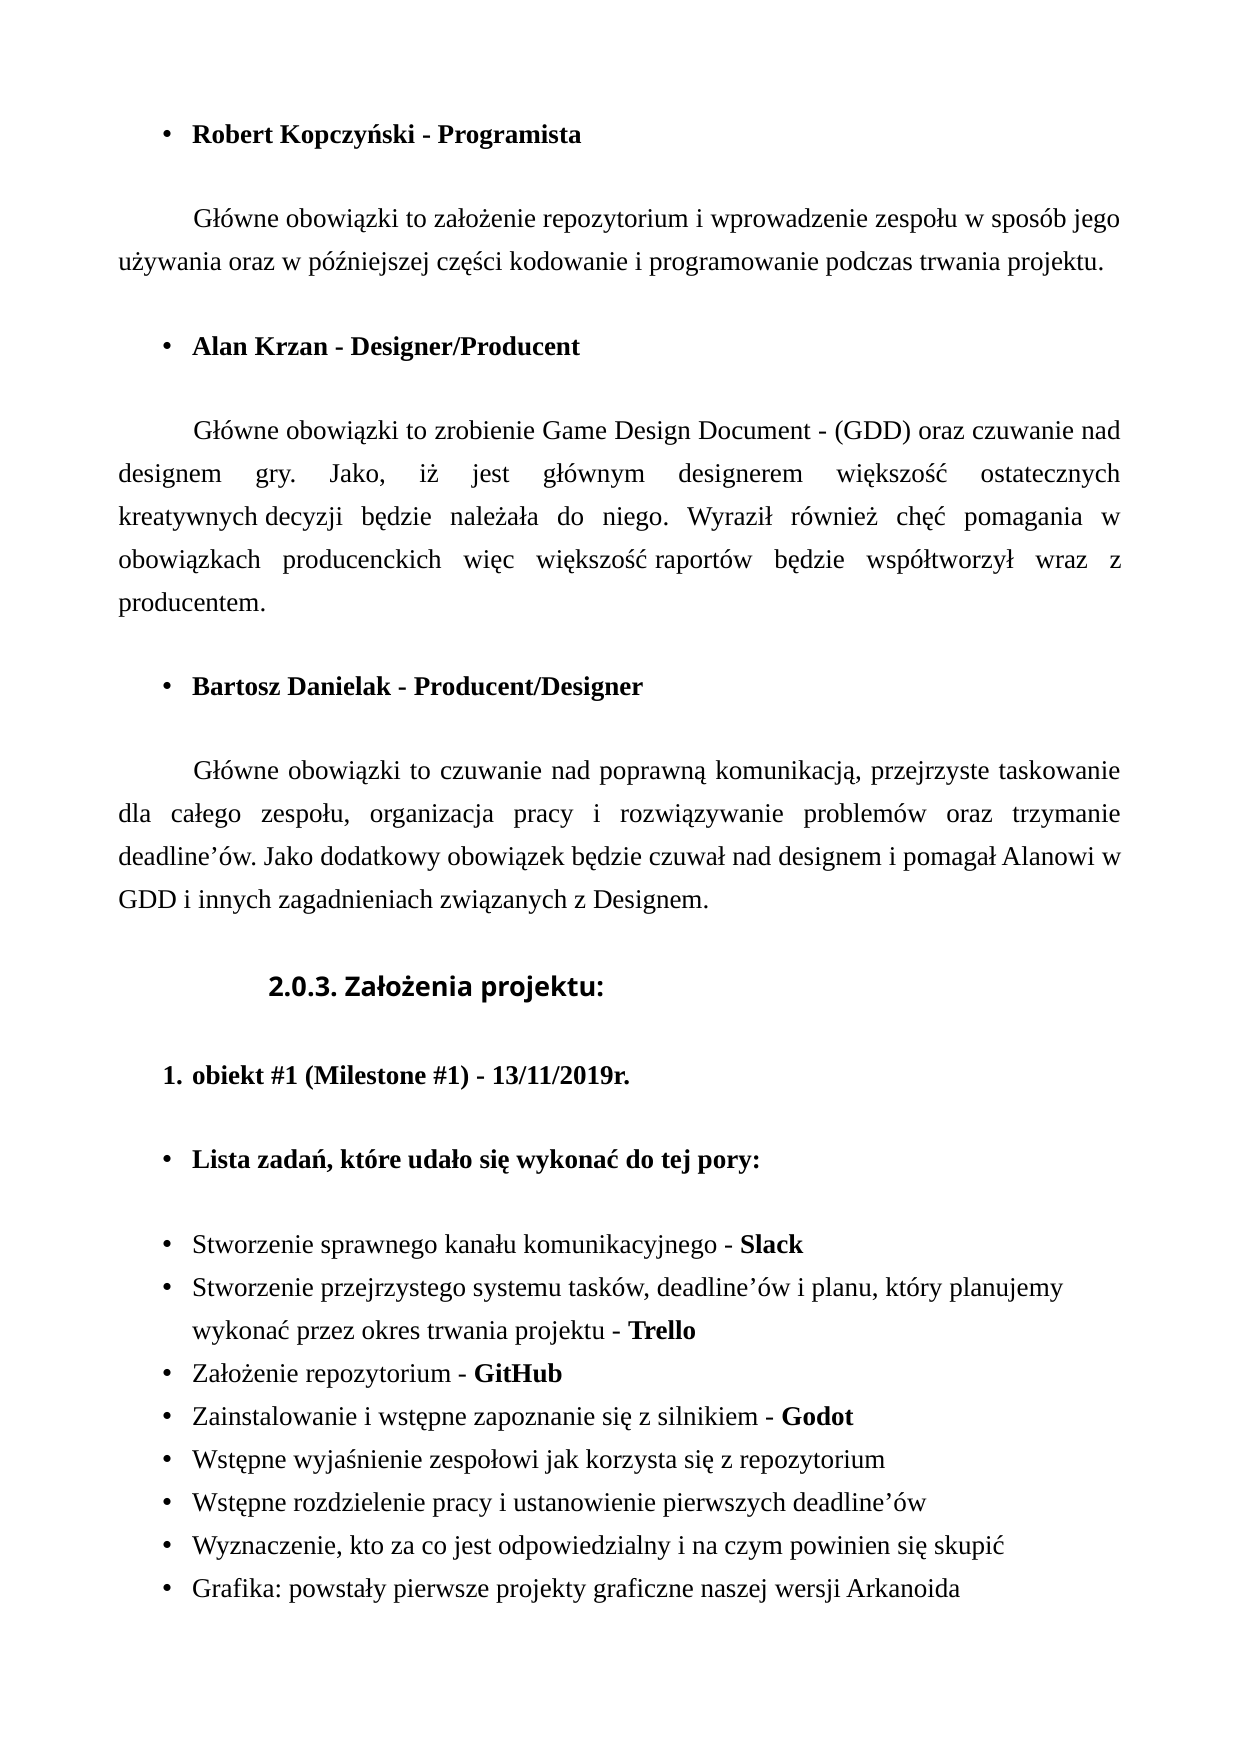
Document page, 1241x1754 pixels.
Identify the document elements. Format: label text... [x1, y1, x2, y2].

list Lista zadań, które udało się wykonać do tej pory: [162, 1143, 1122, 1174]
list Grafika: powstały pierwsze projekty graficzne naszej wersji Arkanoida [162, 1572, 1122, 1604]
list Bartosz Danielak - Producent/Designer [162, 670, 1122, 701]
list Robert Kopczyński - Programista [162, 118, 1122, 149]
list Zainstalowanie i wstępne zapoznanie się z silnikiem - Godot [162, 1400, 1122, 1431]
list Założenie repozytorium - GitHub [162, 1357, 1122, 1388]
list Stworzenie przejrzystego systemu tasków, deadline’ów i planu, który planujemy wykonać przez okres trwania projektu - Trello [162, 1271, 1122, 1345]
list Wstępne rozdzielenie pracy i ustanowienie pierwszych deadline’ów [162, 1486, 1122, 1517]
text Główne obowiązki to założenie repozytorium i wprowadzenie zespołu w sposób jego używania oraz w późniejszej części kodowanie i programowanie podczas trwania projektu. [118, 202, 1122, 277]
list Stworzenie sprawnego kanału komunikacyjnego - Slack [162, 1228, 1122, 1259]
text Główne obowiązki to czuwanie nad poprawną komunikacją, przejrzyste taskowanie dla całego zespołu, organizacja pracy i rozwiązywanie problemów oraz trzymanie deadline’ów. Jako dodatkowy obowiązek będzie czuwał nad designem i pomagał Alanowi w GDD i innych zagadnieniach związanych z Designem. [118, 754, 1122, 914]
list Wstępne wyjaśnienie zespołowi jak korzysta się z repozytorium [162, 1443, 1122, 1474]
text Główne obowiązki to zrobienie Game Design Document - (GDD) oraz czuwanie nad designem gry. Jako, iż jest głównym designerem większość ostatecznych kreatywnych decyzji będzie należała do niego. Wyraził również chęć pomagania w obowiązkach producenckich więc większość raportów będzie współtworzył wraz z producentem. [118, 414, 1122, 617]
list Wyznaczenie, kto za co jest odpowiedzialny i na czym powinien się skupić [162, 1529, 1122, 1561]
list Alan Krzan - Designer/Producent [162, 329, 1122, 361]
text 2.0.3. Założenia projektu: [268, 967, 1122, 1004]
list obiekt #1 (Milestone #1) - 13/11/2019r. [162, 1059, 1122, 1090]
